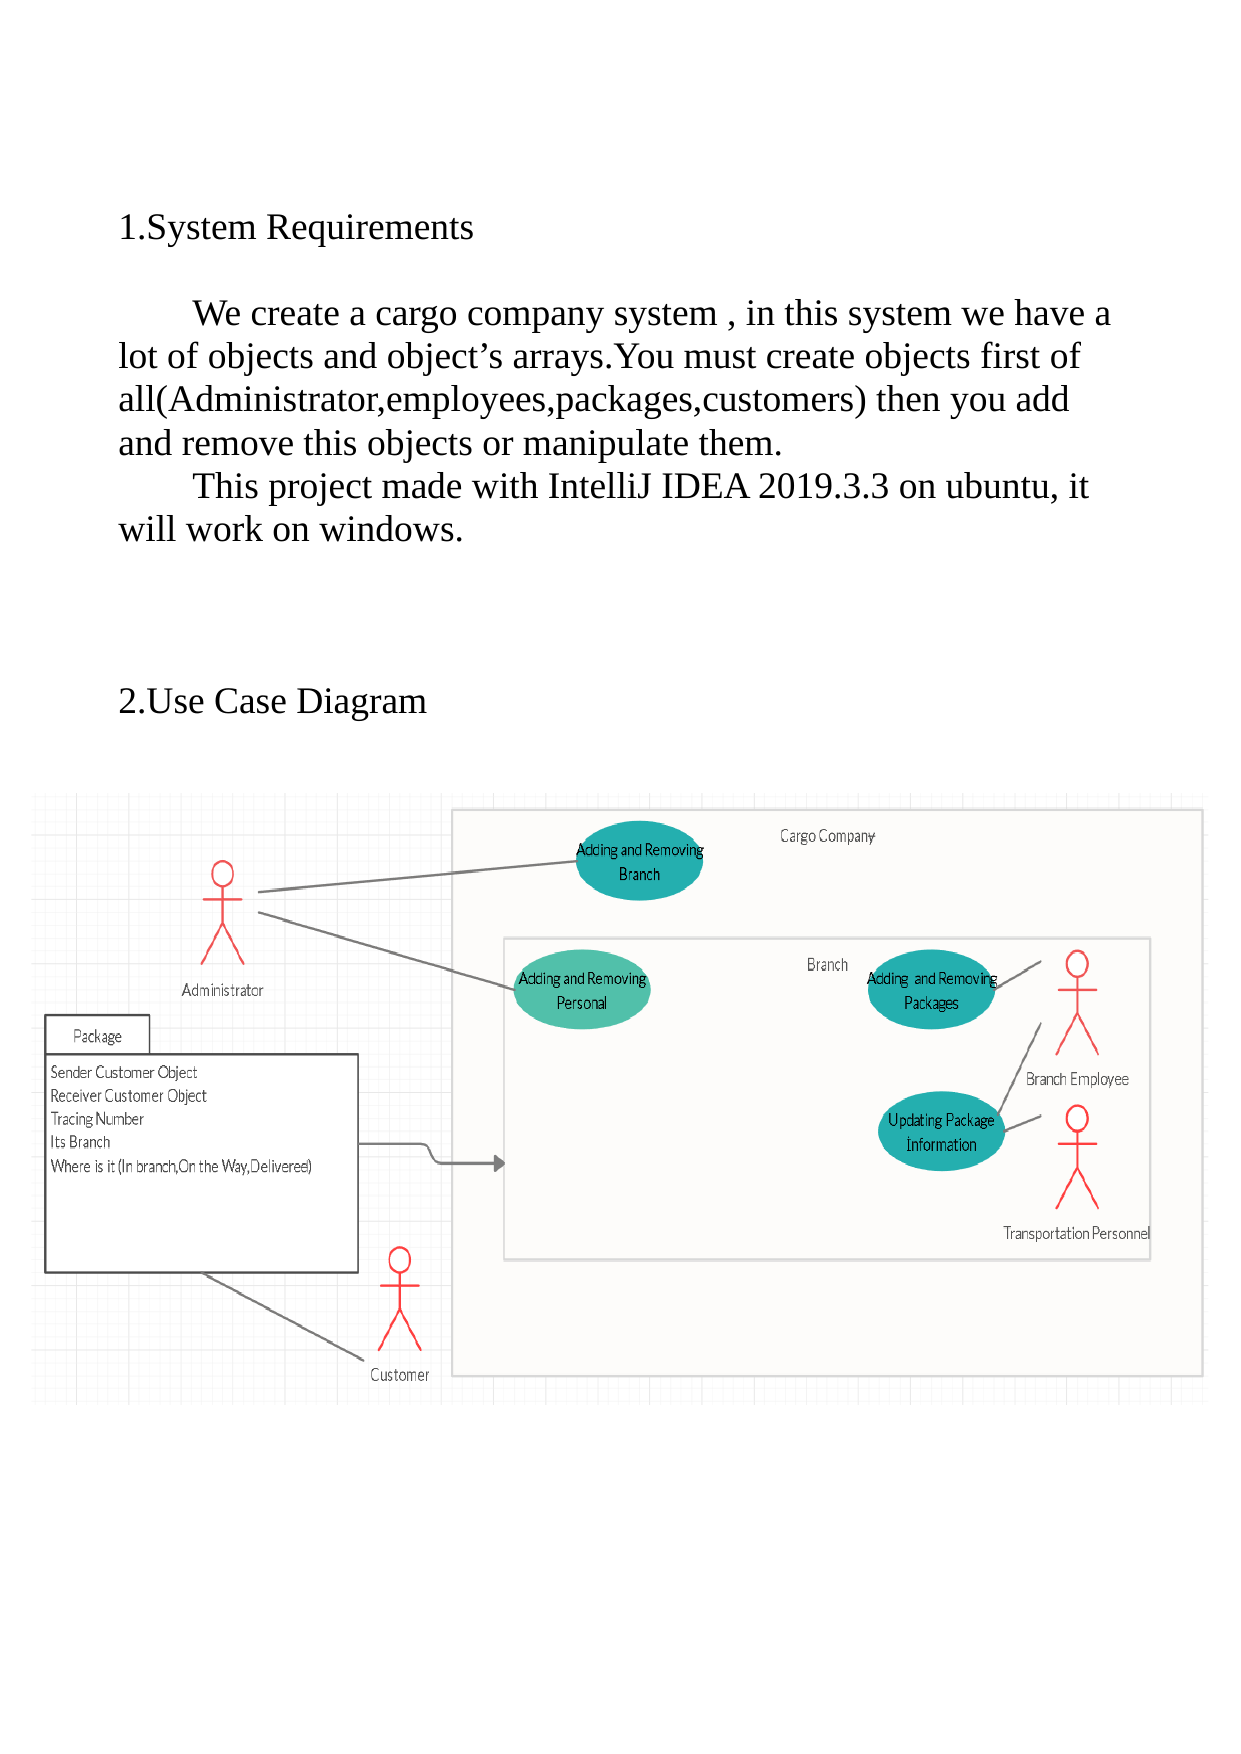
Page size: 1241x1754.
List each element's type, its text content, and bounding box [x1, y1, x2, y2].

text 1.System Requirements [118, 204, 1122, 247]
text We create a cargo company system , in this system we have a lot of objects and object’s arrays.You must create objects first of all(Administrator,employees,packages,customers) then you add and remove this objects or manipulate them. [118, 291, 1122, 463]
text This project made with IntelliJ IDEA 2019.3.3 on ubuntu, it will work on windows. [118, 463, 1122, 549]
text 2.Use Case Diagram [118, 679, 1122, 722]
